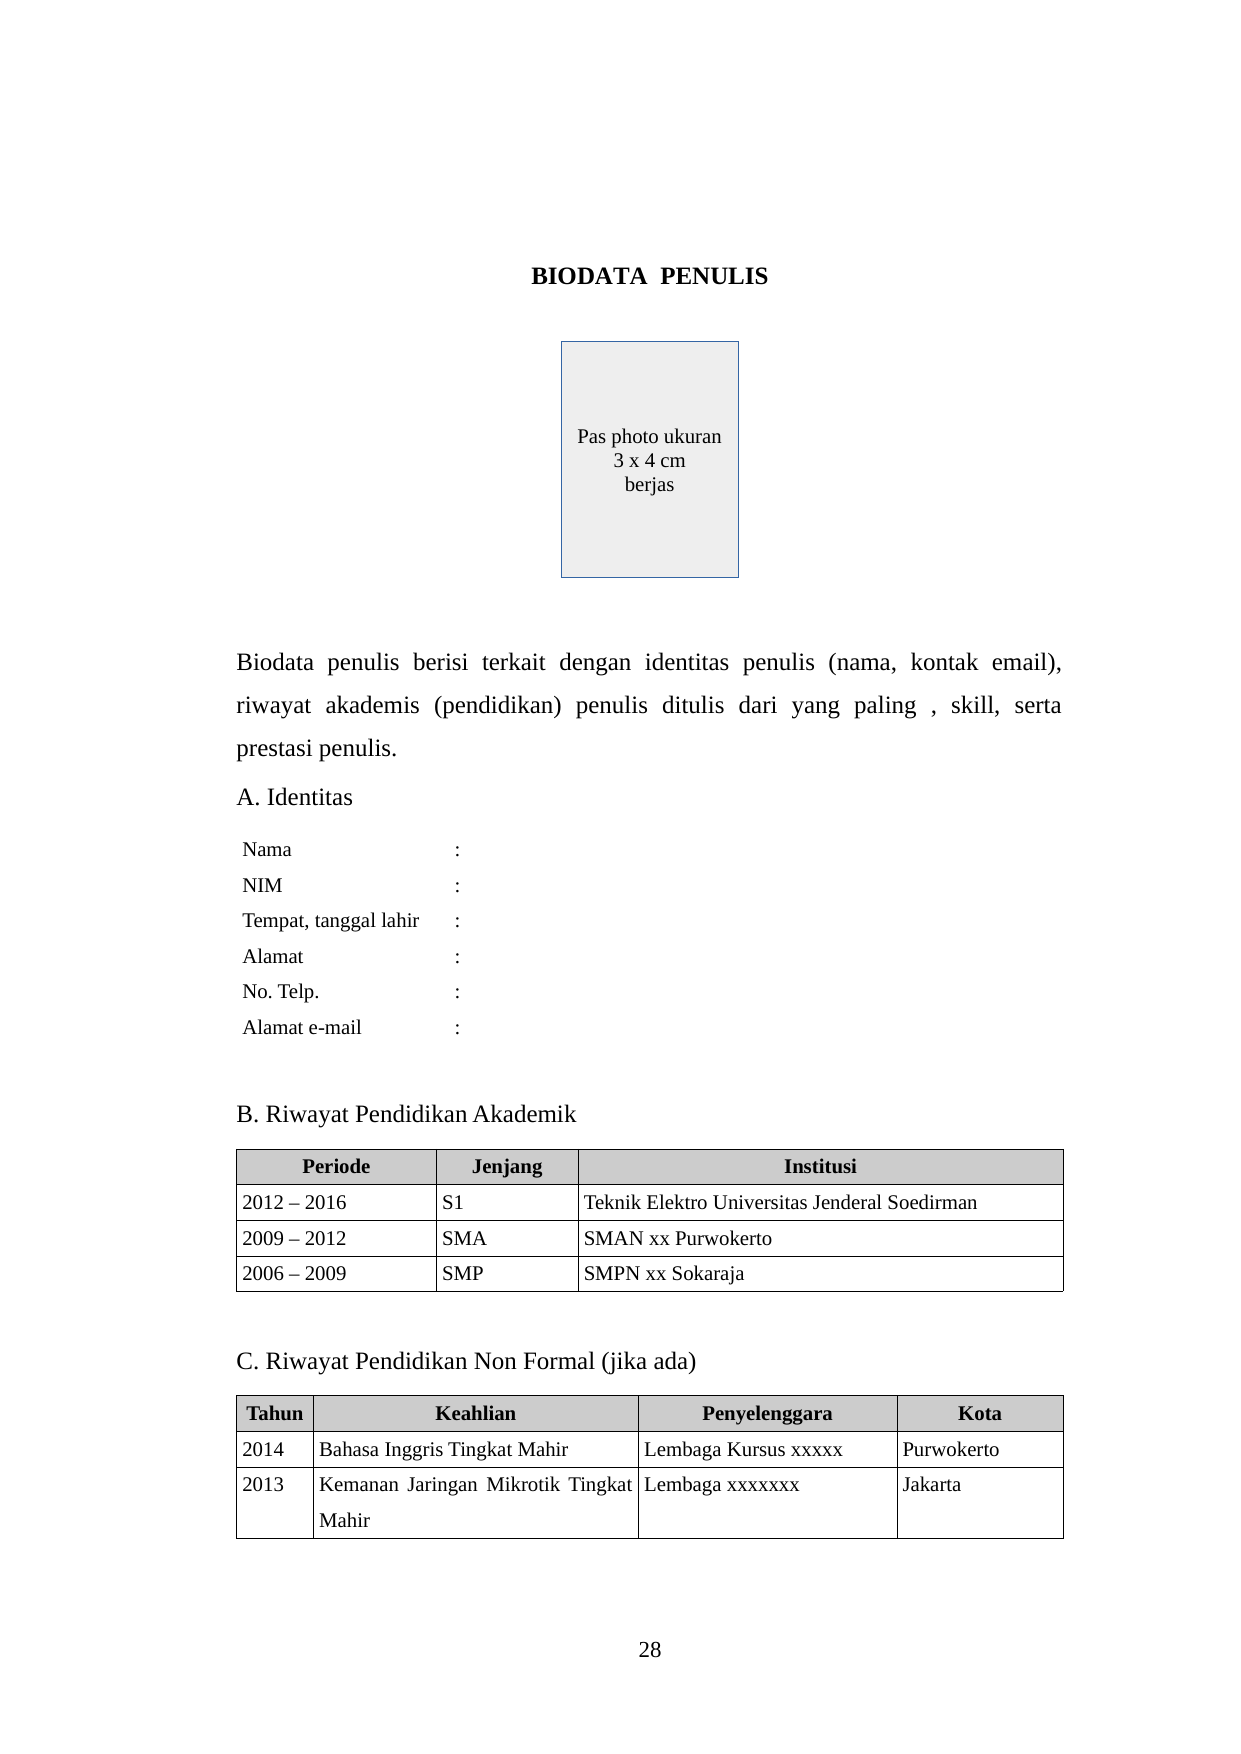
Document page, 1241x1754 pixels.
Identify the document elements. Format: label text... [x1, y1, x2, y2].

table_cell : [449, 938, 478, 973]
subtitle BIODATA PENULIS [236, 261, 1063, 290]
table_cell [478, 867, 1063, 902]
table_cell [478, 974, 1063, 1009]
table_cell 2014 [237, 1432, 313, 1467]
table_cell Alamat [236, 938, 449, 973]
table_header Keahlian [314, 1396, 638, 1431]
table_header Penyelenggara [639, 1396, 897, 1431]
table_header Nama [236, 831, 449, 867]
table_cell SMAN xx Purwokerto [579, 1221, 1063, 1256]
table_cell Jakarta [898, 1468, 1063, 1538]
table_cell No. Telp. [236, 974, 449, 1009]
table_cell Lembaga Kursus xxxxx [639, 1432, 897, 1467]
text C. Riwayat Pendidikan Non Formal (jika ada) [236, 1346, 1063, 1375]
table_cell 2009 – 2012 [237, 1221, 436, 1256]
text A. Identitas [236, 782, 1063, 811]
table_cell S1 [437, 1185, 578, 1220]
table_cell [478, 1009, 1063, 1044]
table_cell [478, 903, 1063, 938]
table_cell Alamat e-mail [236, 1009, 449, 1044]
table_cell : [449, 1009, 478, 1044]
table_header Jenjang [437, 1150, 578, 1184]
table_cell Lembaga xxxxxxx [639, 1468, 897, 1538]
table_cell SMPN xx Sokaraja [579, 1257, 1063, 1291]
table_cell Kemanan Jaringan Mikrotik Tingkat Mahir [314, 1468, 638, 1538]
table_header [478, 831, 1063, 867]
table_cell Teknik Elektro Universitas Jenderal Soedirman [579, 1185, 1063, 1220]
table_cell : [449, 974, 478, 1009]
table_cell Purwokerto [898, 1432, 1063, 1467]
table_cell [478, 938, 1063, 973]
table_cell Tempat, tanggal lahir [236, 903, 449, 938]
table_cell : [449, 903, 478, 938]
table_header : [449, 831, 478, 867]
table_cell SMP [437, 1257, 578, 1291]
table_cell Bahasa Inggris Tingkat Mahir [314, 1432, 638, 1467]
table_cell 2013 [237, 1468, 313, 1538]
table_header Tahun [237, 1396, 313, 1431]
text B. Riwayat Pendidikan Akademik [236, 1099, 1063, 1128]
table_cell SMA [437, 1221, 578, 1256]
table_header Kota [898, 1396, 1063, 1431]
table_header Institusi [579, 1150, 1063, 1184]
table_cell NIM [236, 867, 449, 902]
table_cell 2006 – 2009 [237, 1257, 436, 1291]
text Biodata penulis berisi terkait dengan identitas penulis (nama, kontak email), riwayat akademis (pendidikan) penulis ditulis dari yang paling , skill, serta prestasi penulis. [236, 647, 1063, 762]
table_header Periode [237, 1150, 436, 1184]
table_cell 2012 – 2016 [237, 1185, 436, 1220]
table_cell : [449, 867, 478, 902]
